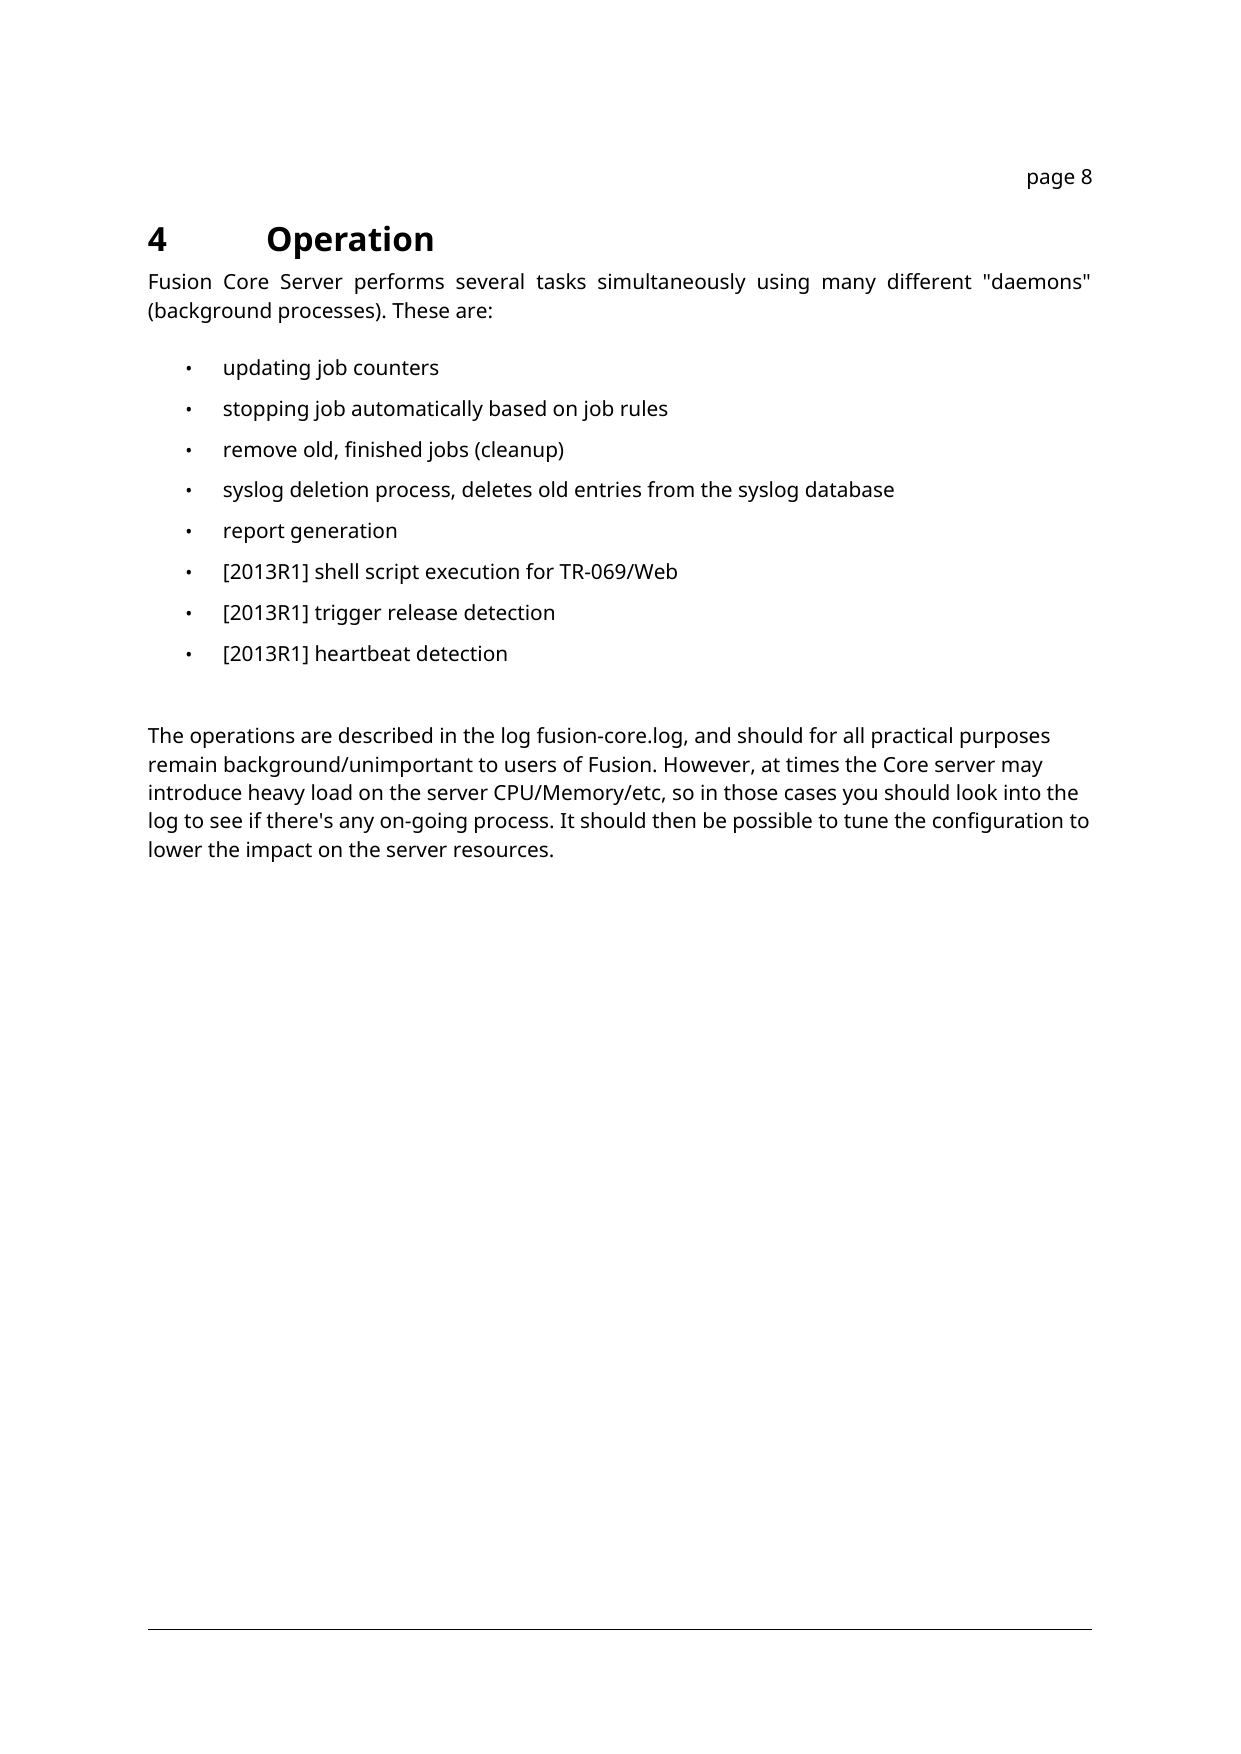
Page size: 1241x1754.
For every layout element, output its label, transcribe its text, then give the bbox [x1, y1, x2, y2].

list report generation [185, 517, 1092, 545]
text The operations are described in the log fusion-core.log, and should for all practical purposes remain background/unimportant to users of Fusion. However, at times the Core server may introduce heavy load on the server CPU/Memory/etc, so in those cases you should look into the log to see if there's any on-going process. It should then be possible to tune the configuration to lower the impact on the server resources. [148, 721, 1092, 863]
list [2013R1] trigger release detection [185, 598, 1092, 627]
text Fusion Core Server performs several tasks simultaneously using many different "daemons" (background processes). These are: [148, 267, 1092, 324]
list remove old, finished jobs (cleanup) [185, 435, 1092, 463]
list updating job counters [185, 353, 1092, 381]
list [2013R1] shell script execution for TR-069/Web [185, 557, 1092, 586]
list syslog deletion process, deletes old entries from the syslog database [185, 476, 1092, 504]
list stopping job automatically based on job rules [185, 394, 1092, 422]
subtitle Operation [148, 216, 1092, 261]
list [2013R1] heartbeat detection [185, 639, 1092, 668]
